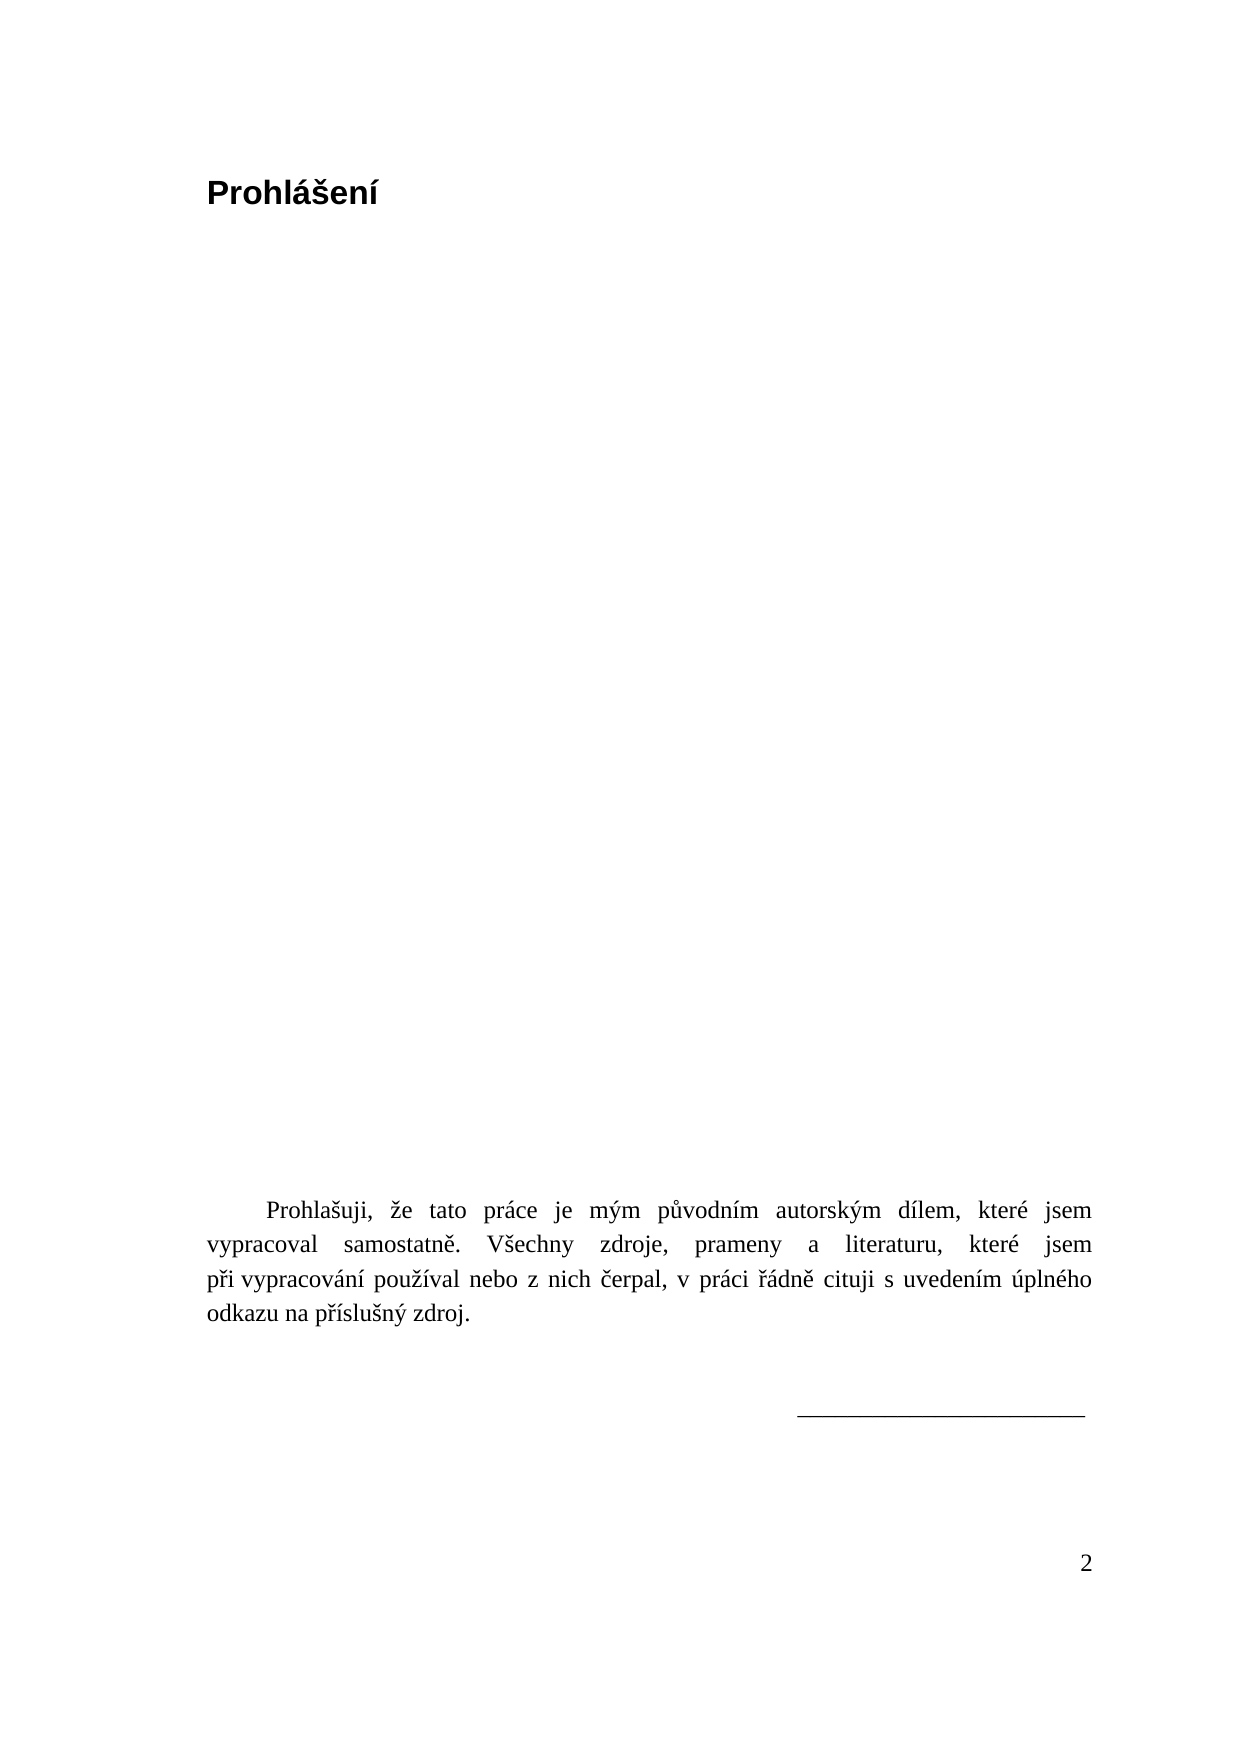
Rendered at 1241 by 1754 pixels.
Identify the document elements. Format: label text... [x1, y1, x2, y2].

text _______________________ [207, 1391, 1093, 1420]
subtitle Prohlášení [207, 173, 1093, 211]
text Prohlašuji, že tato práce je mým původním autorským dílem, které jsem vypracoval samostatně. Všechny zdroje, prameny a literaturu, které jsem při vypracování používal nebo z nich čerpal, v práci řádně cituji s uvedením úplného odkazu na příslušný zdroj. [207, 1195, 1093, 1327]
